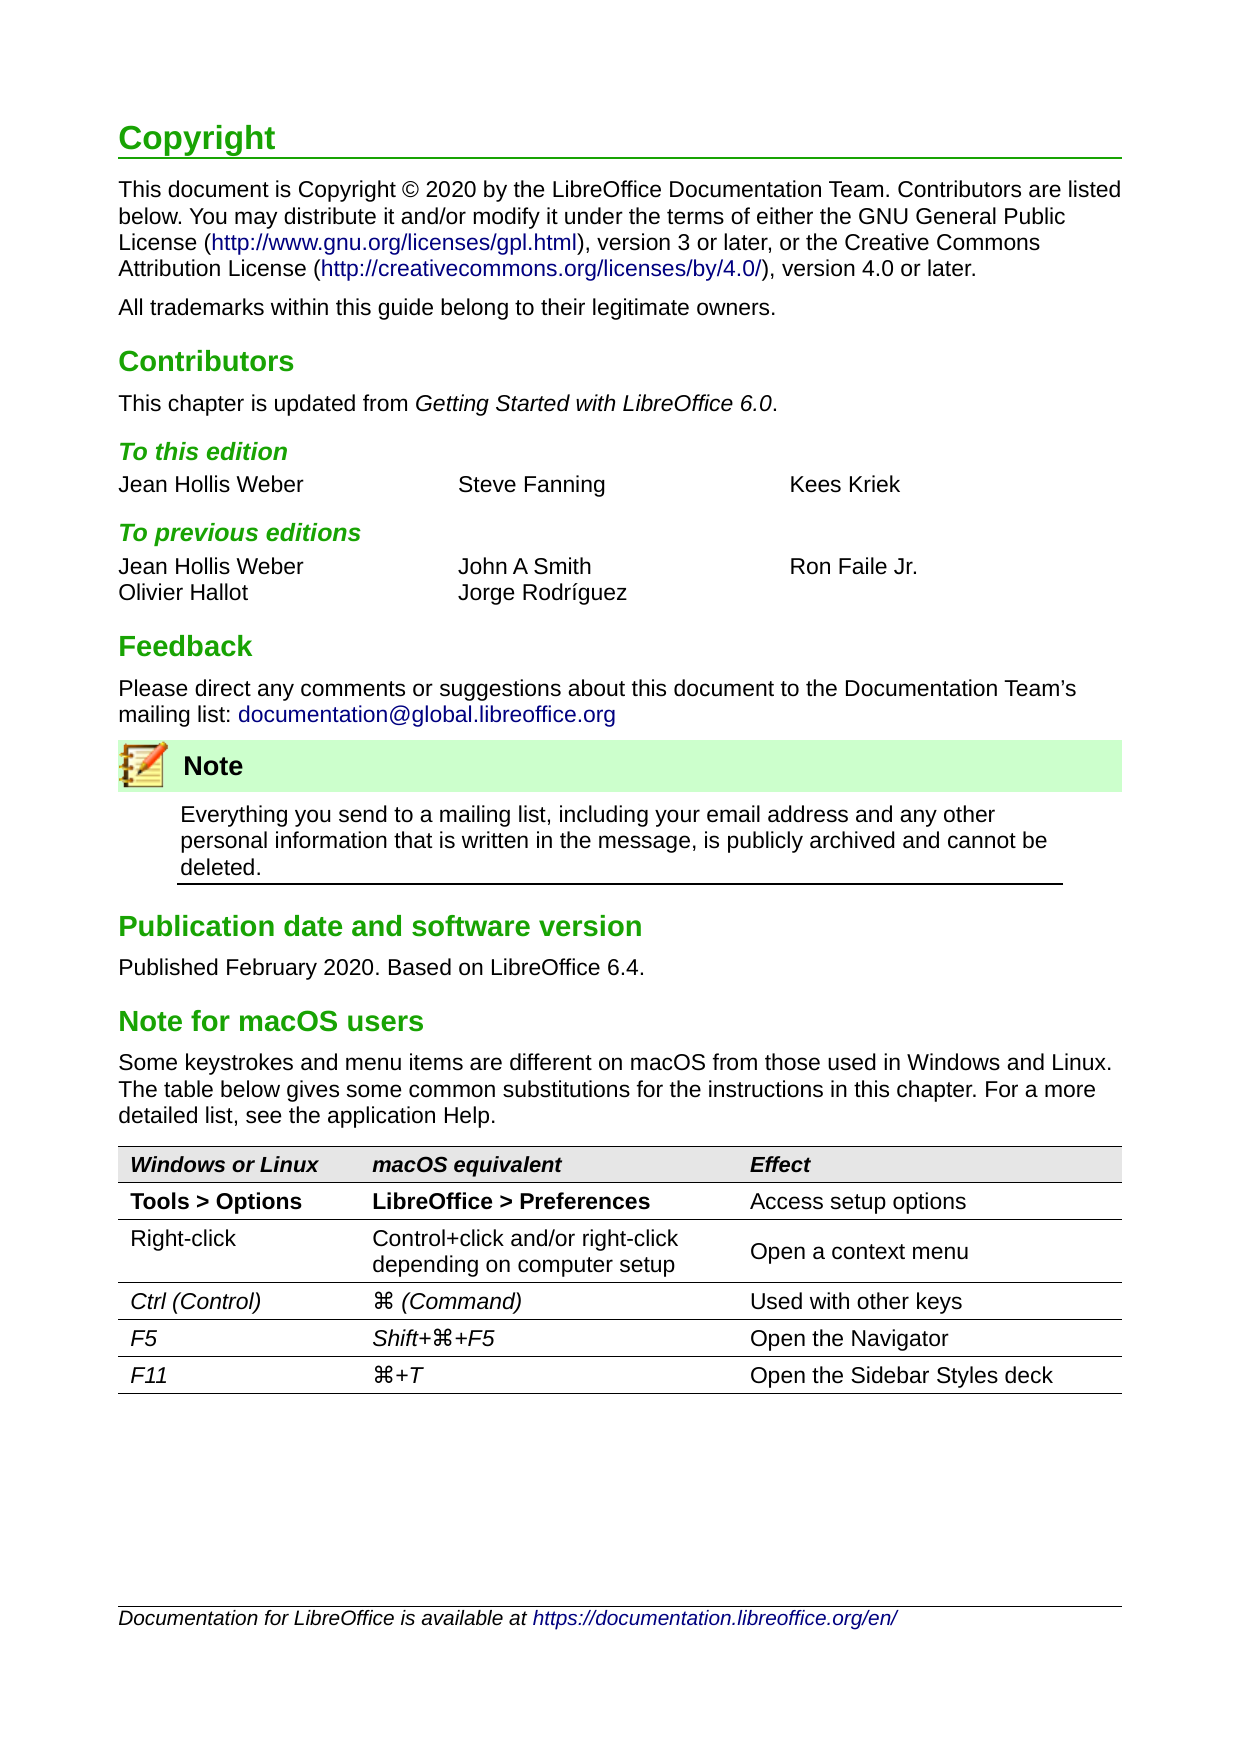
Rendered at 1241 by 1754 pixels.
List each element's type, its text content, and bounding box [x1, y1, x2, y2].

table_cell Open the Navigator [738, 1320, 1122, 1356]
text This chapter is updated from Getting Started with LibreOffice 6.0. [118, 389, 1122, 416]
table_cell Control+click and/or right-click depending on computer setup [360, 1220, 738, 1282]
table_cell Olivier Hallot [118, 579, 458, 606]
table_cell Tools > Options [118, 1183, 360, 1219]
text All trademarks within this guide belong to their legitimate owners. [118, 294, 1122, 321]
table_header Windows or Linux [118, 1147, 360, 1182]
table_cell Ctrl (Control) [118, 1283, 360, 1319]
table_header Jean Hollis Weber [118, 471, 458, 498]
table_header Jean Hollis Weber [118, 553, 458, 579]
table_header Effect [738, 1147, 1122, 1182]
picture [119, 740, 170, 791]
table_cell ⌘ (Command) [360, 1283, 738, 1319]
text Please direct any comments or suggestions about this document to the Documentation Team’s mailing list: documentation@global.libreoffice.org [118, 674, 1122, 727]
table_header Kees Kriek [789, 471, 1122, 498]
subtitle Contributors [118, 344, 1122, 378]
subtitle Feedback [118, 629, 1122, 663]
table_cell Jorge Rodríguez [458, 579, 789, 606]
table_cell [789, 579, 1122, 606]
table_cell Used with other keys [738, 1283, 1122, 1319]
text This document is Copyright © 2020 by the LibreOffice Documentation Team. Contributors are listed below. You may distribute it and/or modify it under the terms of either the GNU General Public License (http://www.gnu.org/licenses/gpl.html), version 3 or later, or the Creative Commons Attribution License (http://creativecommons.org/licenses/by/4.0/), version 4.0 or later. [118, 176, 1122, 282]
table_header John A Smith [458, 553, 789, 579]
table_cell LibreOffice > Preferences [360, 1183, 738, 1219]
table_cell F11 [118, 1357, 360, 1392]
subtitle To previous editions [118, 518, 1122, 547]
table_header macOS equivalent [360, 1147, 738, 1182]
table_header Steve Fanning [458, 471, 789, 498]
table_cell ⌘+T [360, 1357, 738, 1392]
subtitle Publication date and software version [118, 909, 1122, 942]
subtitle Note [118, 740, 1122, 792]
text Everything you send to a mailing list, including your email address and any other personal information that is written in the message, is publicly archived and cannot be deleted. [177, 798, 1063, 883]
table_cell Right-click [118, 1220, 360, 1282]
subtitle To this edition [118, 437, 1122, 465]
subtitle Copyright [118, 118, 1122, 157]
text Some keystrokes and menu items are different on macOS from those used in Windows and Linux. The table below gives some common substitutions for the instructions in this chapter. For a more detailed list, see the application Help. [118, 1049, 1122, 1128]
table_cell Access setup options [738, 1183, 1122, 1219]
table_cell Shift+⌘+F5 [360, 1320, 738, 1356]
table_cell Open a context menu [738, 1220, 1122, 1282]
table_cell F5 [118, 1320, 360, 1356]
text Published February 2020. Based on LibreOffice 6.4. [118, 954, 1122, 980]
subtitle Note for macOS users [118, 1004, 1122, 1037]
table_header Ron Faile Jr. [789, 553, 1122, 579]
table_cell Open the Sidebar Styles deck [738, 1357, 1122, 1392]
